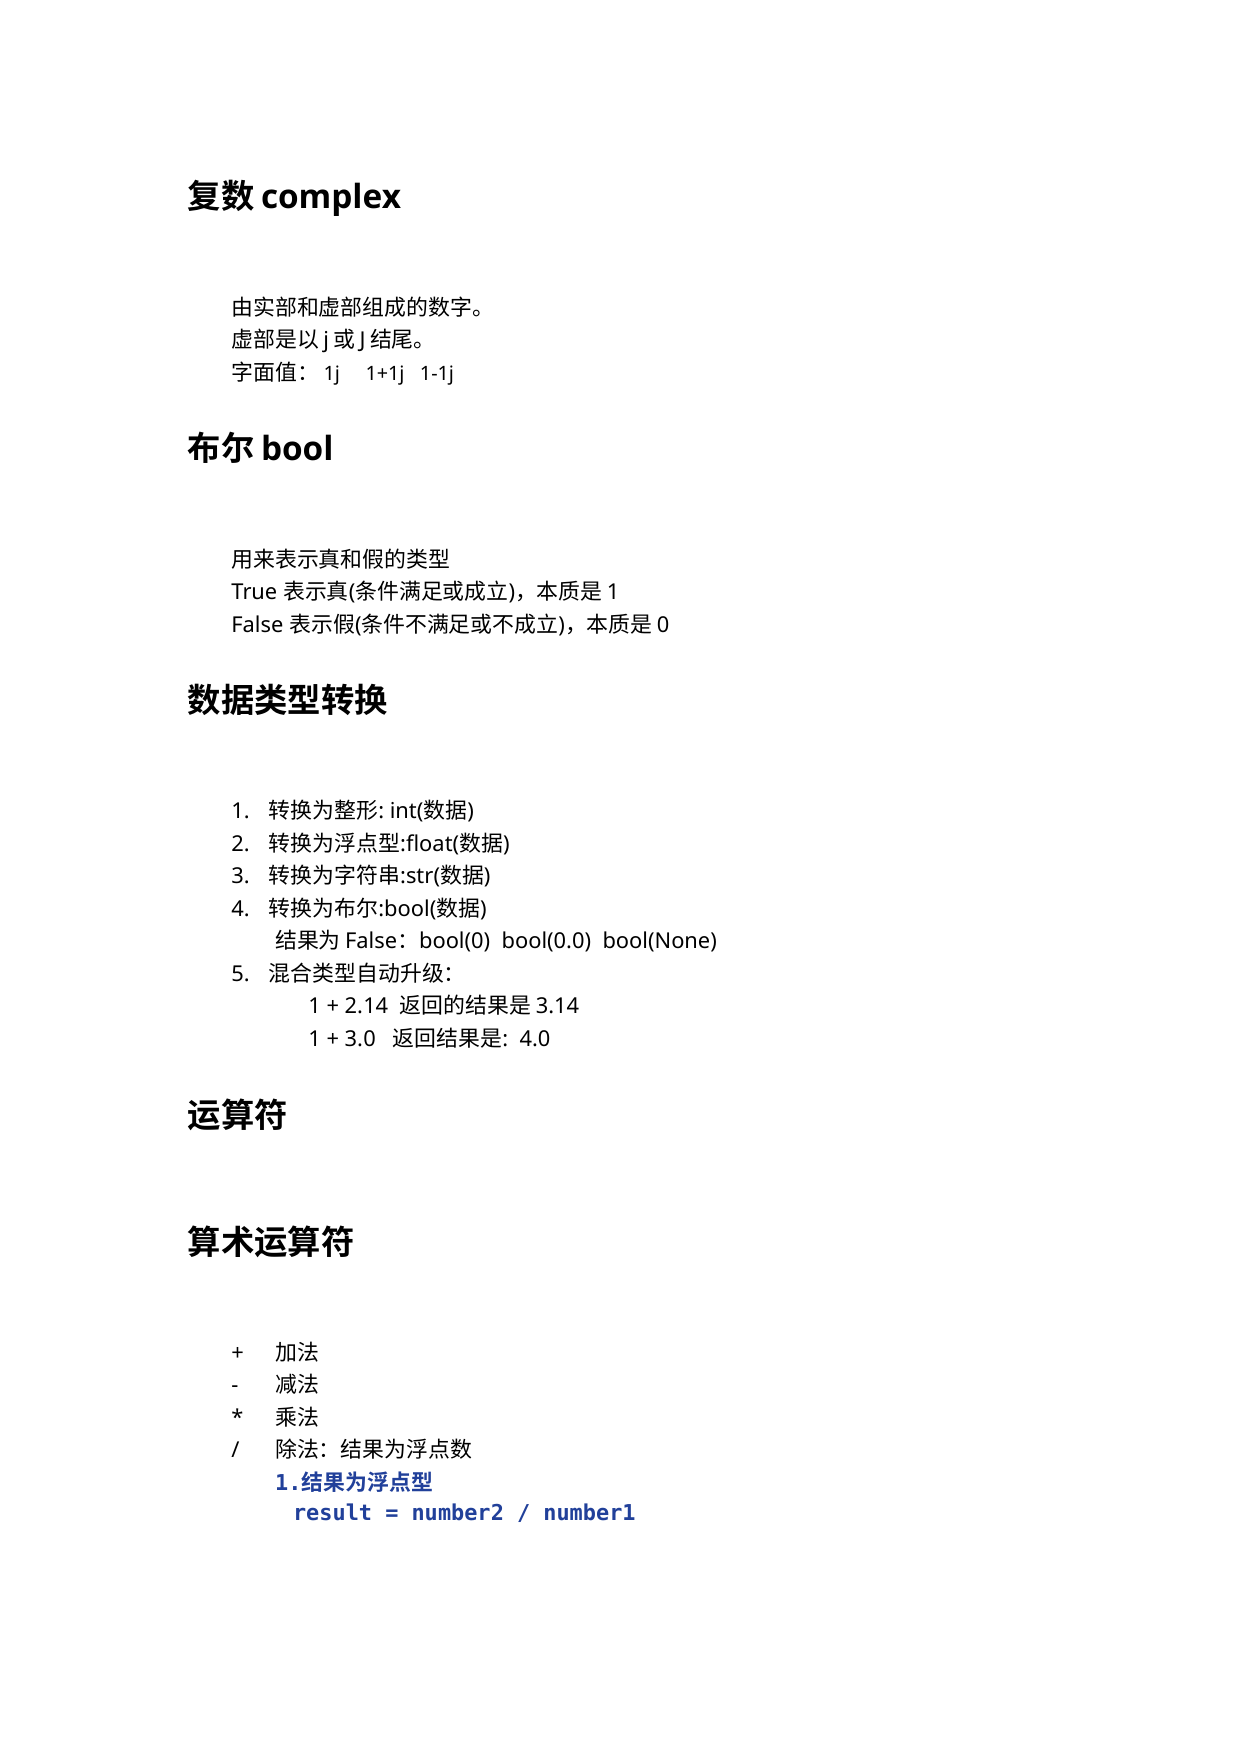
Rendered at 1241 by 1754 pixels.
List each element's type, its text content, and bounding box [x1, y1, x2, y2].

text True 表示真(条件满足或成立)，本质是1 [187, 574, 1053, 606]
text 1.结果为浮点型 [187, 1464, 1053, 1497]
subtitle 复数complex [187, 162, 1053, 227]
text - 减法 [187, 1367, 1053, 1399]
list 转换为布尔:bool(数据) [231, 891, 1053, 923]
list 转换为整形: int(数据) [231, 793, 1053, 826]
subtitle 数据类型转换 [187, 666, 1053, 731]
text * 乘法 [187, 1399, 1053, 1432]
list 转换为字符串:str(数据) [231, 858, 1053, 891]
text 1 + 3.0 返回结果是: 4.0 [297, 1021, 1053, 1053]
text + 加法 [187, 1334, 1053, 1367]
text 用来表示真和假的类型 [187, 541, 1053, 574]
text 字面值： 1j 1+1j 1-1j [187, 354, 1053, 387]
text / 除法：结果为浮点数 [187, 1432, 1053, 1464]
subtitle 运算符 [187, 1080, 1053, 1145]
text result = number2 / number1 [187, 1497, 1053, 1529]
subtitle 布尔bool [187, 414, 1053, 479]
text 由实部和虚部组成的数字。 [187, 289, 1053, 322]
subtitle 算术运算符 [187, 1207, 1053, 1272]
list 转换为浮点型:float(数据) [231, 826, 1053, 858]
list 混合类型自动升级： [231, 956, 1053, 988]
text 虚部是以j或J结尾。 [187, 322, 1053, 354]
text False 表示假(条件不满足或不成立)，本质是0 [187, 606, 1053, 639]
text 结果为False：bool(0) bool(0.0) bool(None) [187, 923, 1053, 956]
text 1 + 2.14 返回的结果是 3.14 [297, 988, 1053, 1021]
